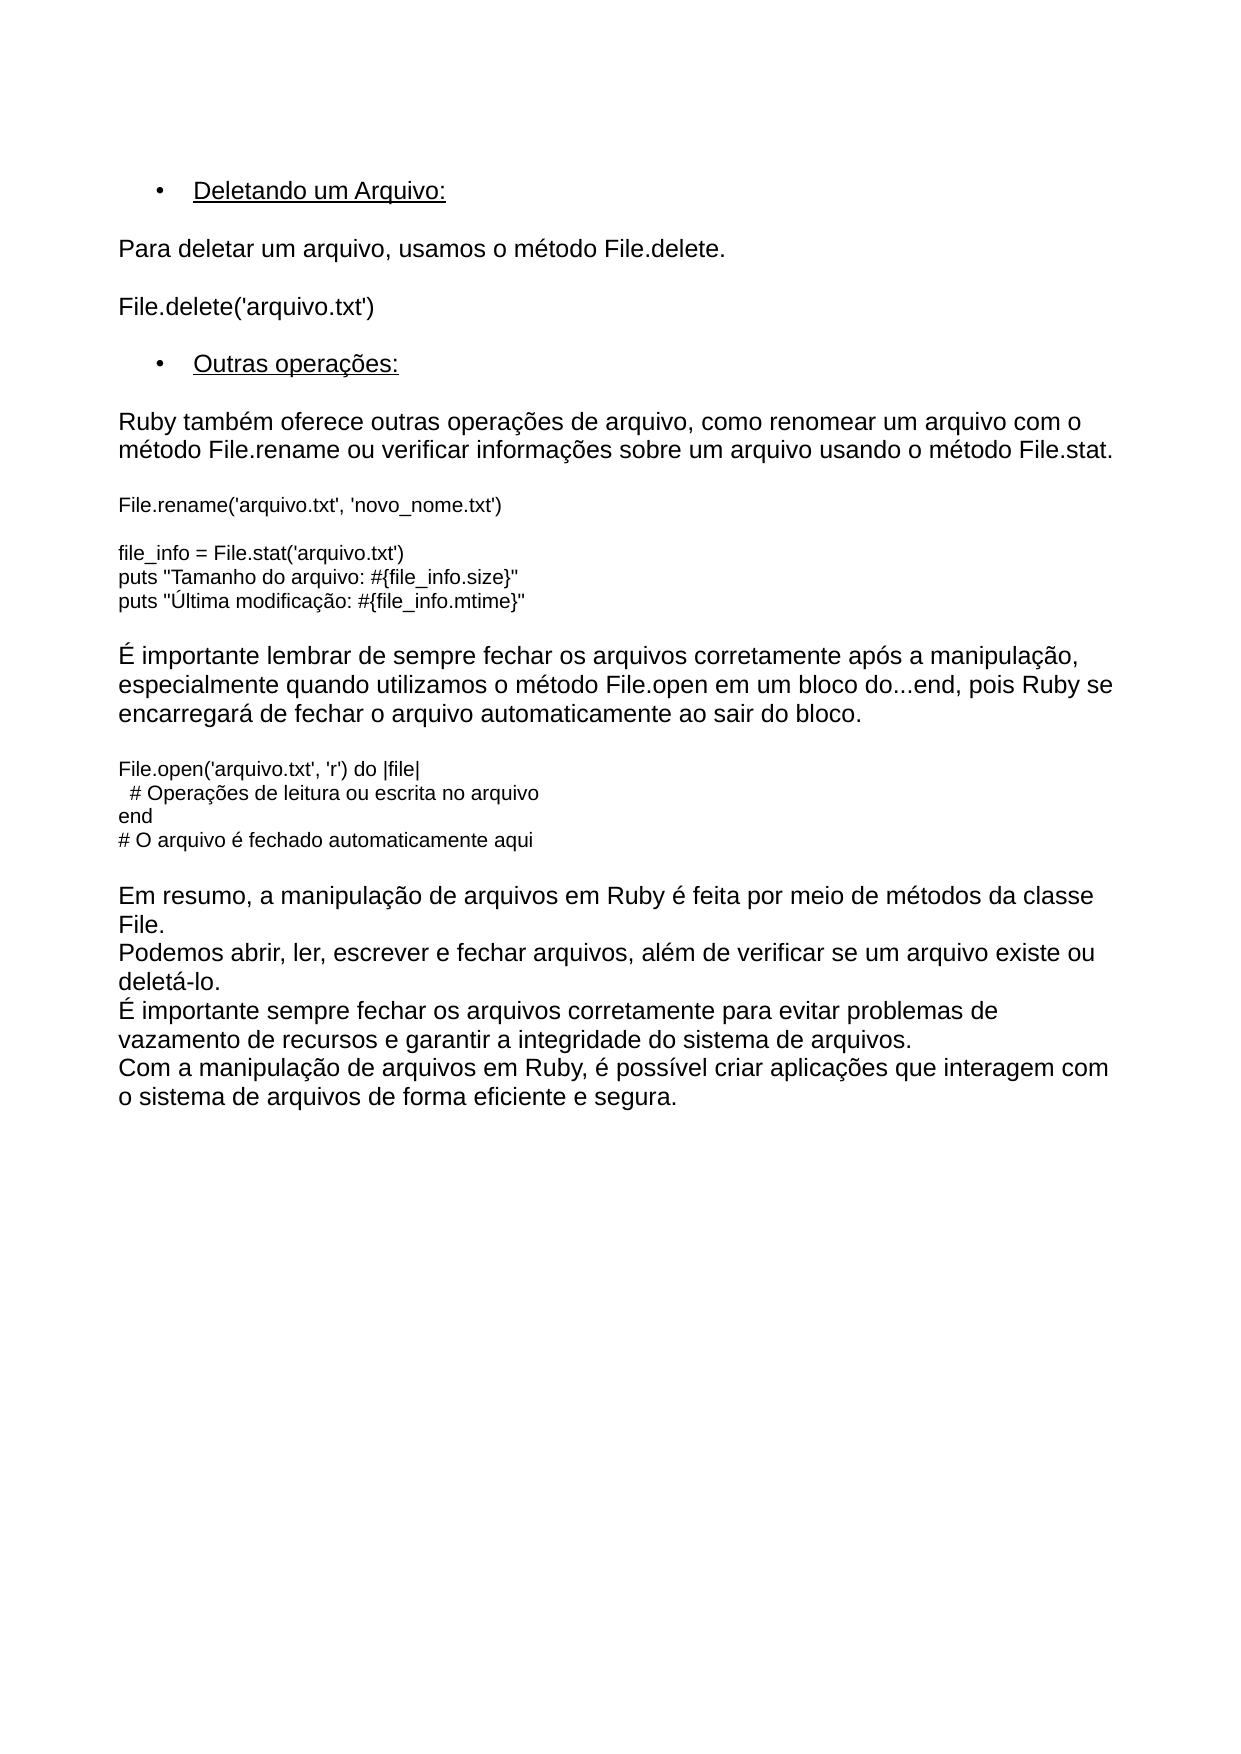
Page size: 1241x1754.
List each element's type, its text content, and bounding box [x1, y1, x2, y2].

text Ruby também oferece outras operações de arquivo, como renomear um arquivo com o método File.rename ou verificar informações sobre um arquivo usando o método File.stat. [118, 407, 1122, 464]
text File.rename('arquivo.txt', 'novo_nome.txt') [118, 493, 1122, 517]
text É importante lembrar de sempre fechar os arquivos corretamente após a manipulação, especialmente quando utilizamos o método File.open em um bloco do...end, pois Ruby se encarregará de fechar o arquivo automaticamente ao sair do bloco. [118, 641, 1122, 728]
text File.open('arquivo.txt', 'r') do |file| [118, 756, 1122, 780]
list Outras operações: [156, 349, 1122, 378]
text puts "Tamanho do arquivo: #{file_info.size}" [118, 565, 1122, 589]
text File.delete('arquivo.txt') [118, 291, 1122, 320]
text puts "Última modificação: #{file_info.mtime}" [118, 589, 1122, 613]
text Podemos abrir, ler, escrever e fechar arquivos, além de verificar se um arquivo existe ou deletá-lo. [118, 938, 1122, 996]
text end [118, 804, 1122, 828]
text # O arquivo é fechado automaticamente aqui [118, 828, 1122, 852]
text Para deletar um arquivo, usamos o método File.delete. [118, 234, 1122, 263]
text É importante sempre fechar os arquivos corretamente para evitar problemas de vazamento de recursos e garantir a integridade do sistema de arquivos. [118, 996, 1122, 1053]
text Em resumo, a manipulação de arquivos em Ruby é feita por meio de métodos da classe File. [118, 881, 1122, 938]
text file_info = File.stat('arquivo.txt') [118, 541, 1122, 565]
text # Operações de leitura ou escrita no arquivo [118, 780, 1122, 804]
text Com a manipulação de arquivos em Ruby, é possível criar aplicações que interagem com o sistema de arquivos de forma eficiente e segura. [118, 1053, 1122, 1111]
list Deletando um Arquivo: [156, 176, 1122, 205]
